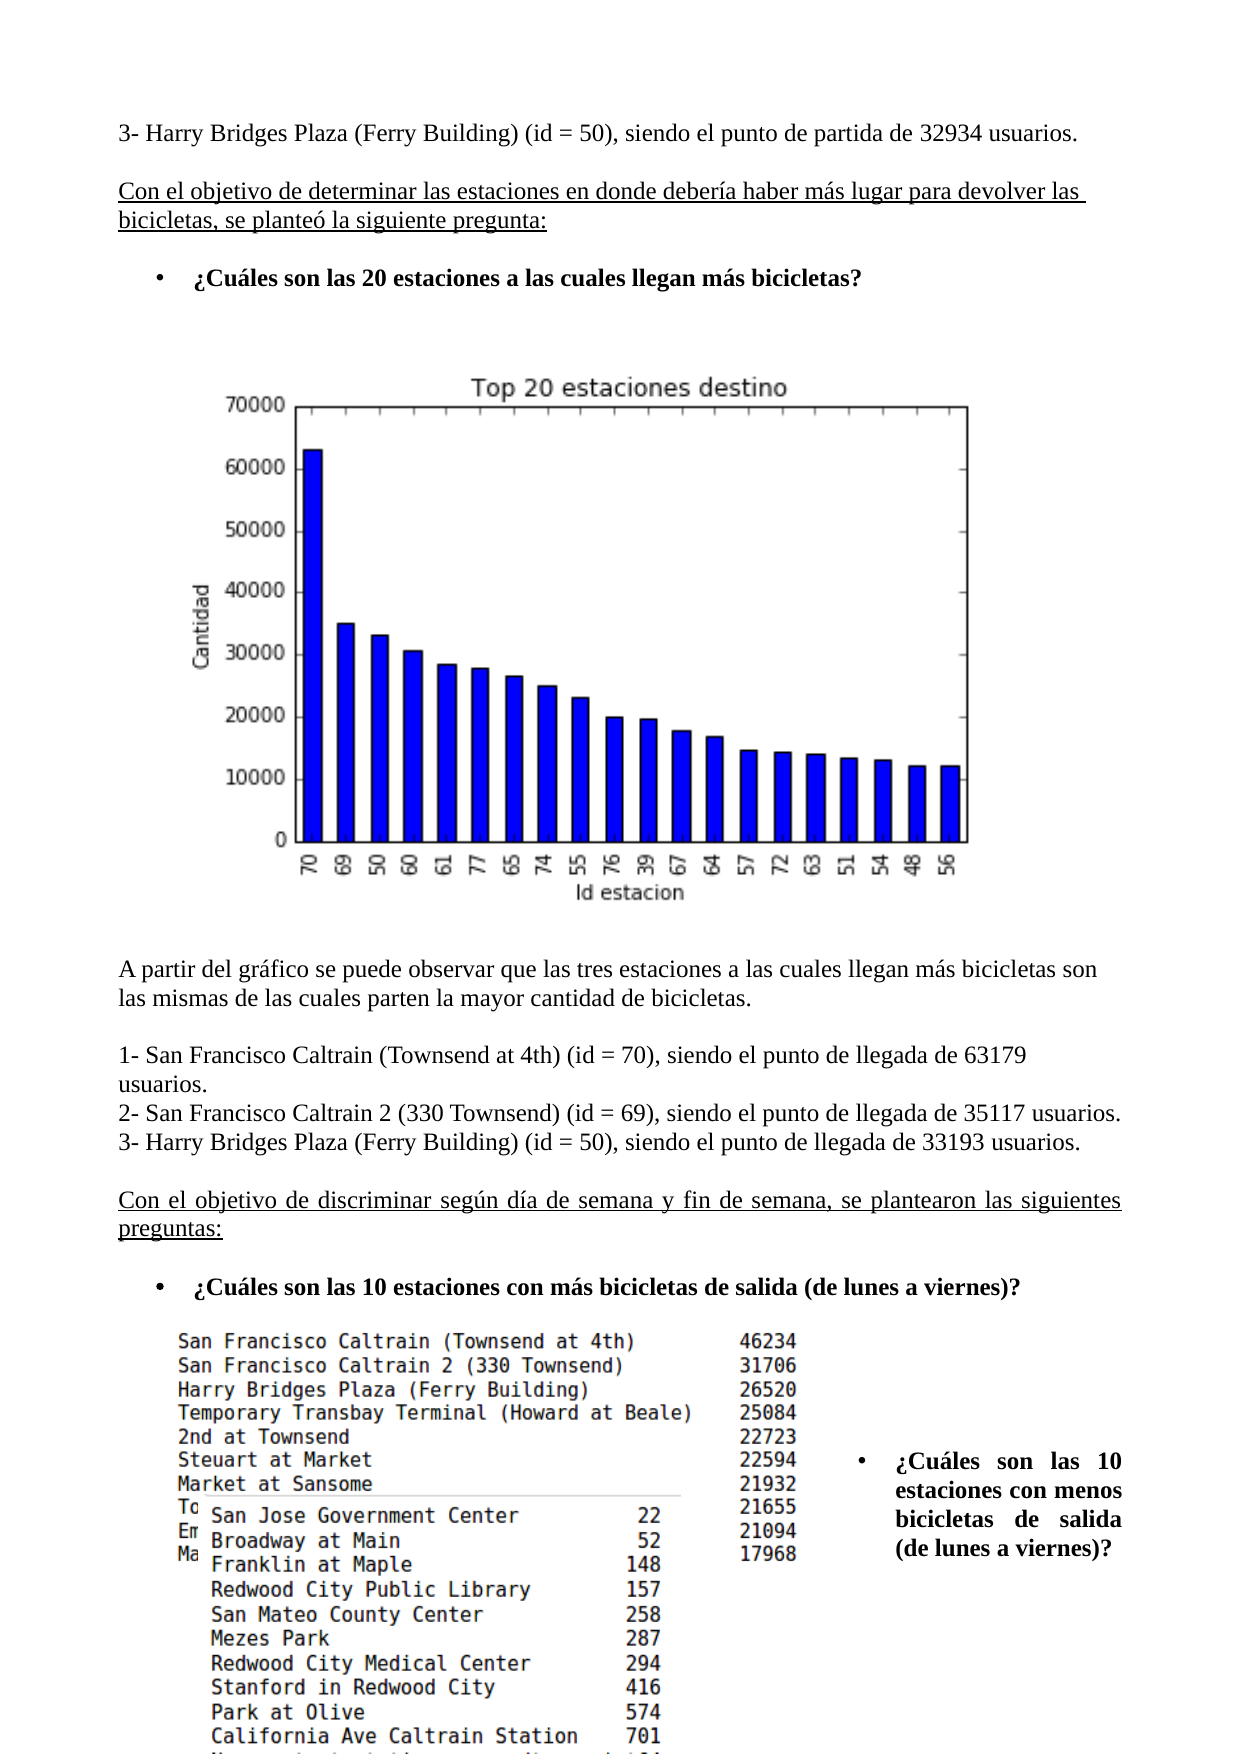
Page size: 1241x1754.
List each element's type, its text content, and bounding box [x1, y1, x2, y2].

text A partir del gráfico se puede observar que las tres estaciones a las cuales llegan más bicicletas son las mismas de las cuales parten la mayor cantidad de bicicletas. [118, 954, 1122, 1012]
list ¿Cuáles son las 10 estaciones con menos bicicletas de salida (de lunes a viernes)? [820, 1446, 1122, 1561]
picture [187, 350, 1053, 912]
text 1- San Francisco Caltrain (Townsend at 4th) (id = 70), siendo el punto de llegada de 63179 usuarios. [118, 1040, 1122, 1098]
text Con el objetivo de discriminar según día de semana y fin de semana, se plantearon las siguientes [118, 1185, 1122, 1210]
picture [165, 1323, 820, 1754]
list ¿Cuáles son las 20 estaciones a las cuales llegan más bicicletas? [156, 263, 1122, 292]
text 3- Harry Bridges Plaza (Ferry Building) (id = 50), siendo el punto de partida de 32934 usuarios. [118, 118, 1122, 147]
text Con el objetivo de determinar las estaciones en donde debería haber más lugar para devolver las bicicletas, se planteó la siguiente pregunta: [118, 176, 1122, 234]
text 2- San Francisco Caltrain 2 (330 Townsend) (id = 69), siendo el punto de llegada de 35117 usuarios. [118, 1098, 1122, 1127]
text preguntas: [118, 1211, 1122, 1242]
list ¿Cuáles son las 10 estaciones con más bicicletas de salida (de lunes a viernes)? [156, 1272, 1122, 1301]
text 3- Harry Bridges Plaza (Ferry Building) (id = 50), siendo el punto de llegada de 33193 usuarios. [118, 1127, 1122, 1155]
